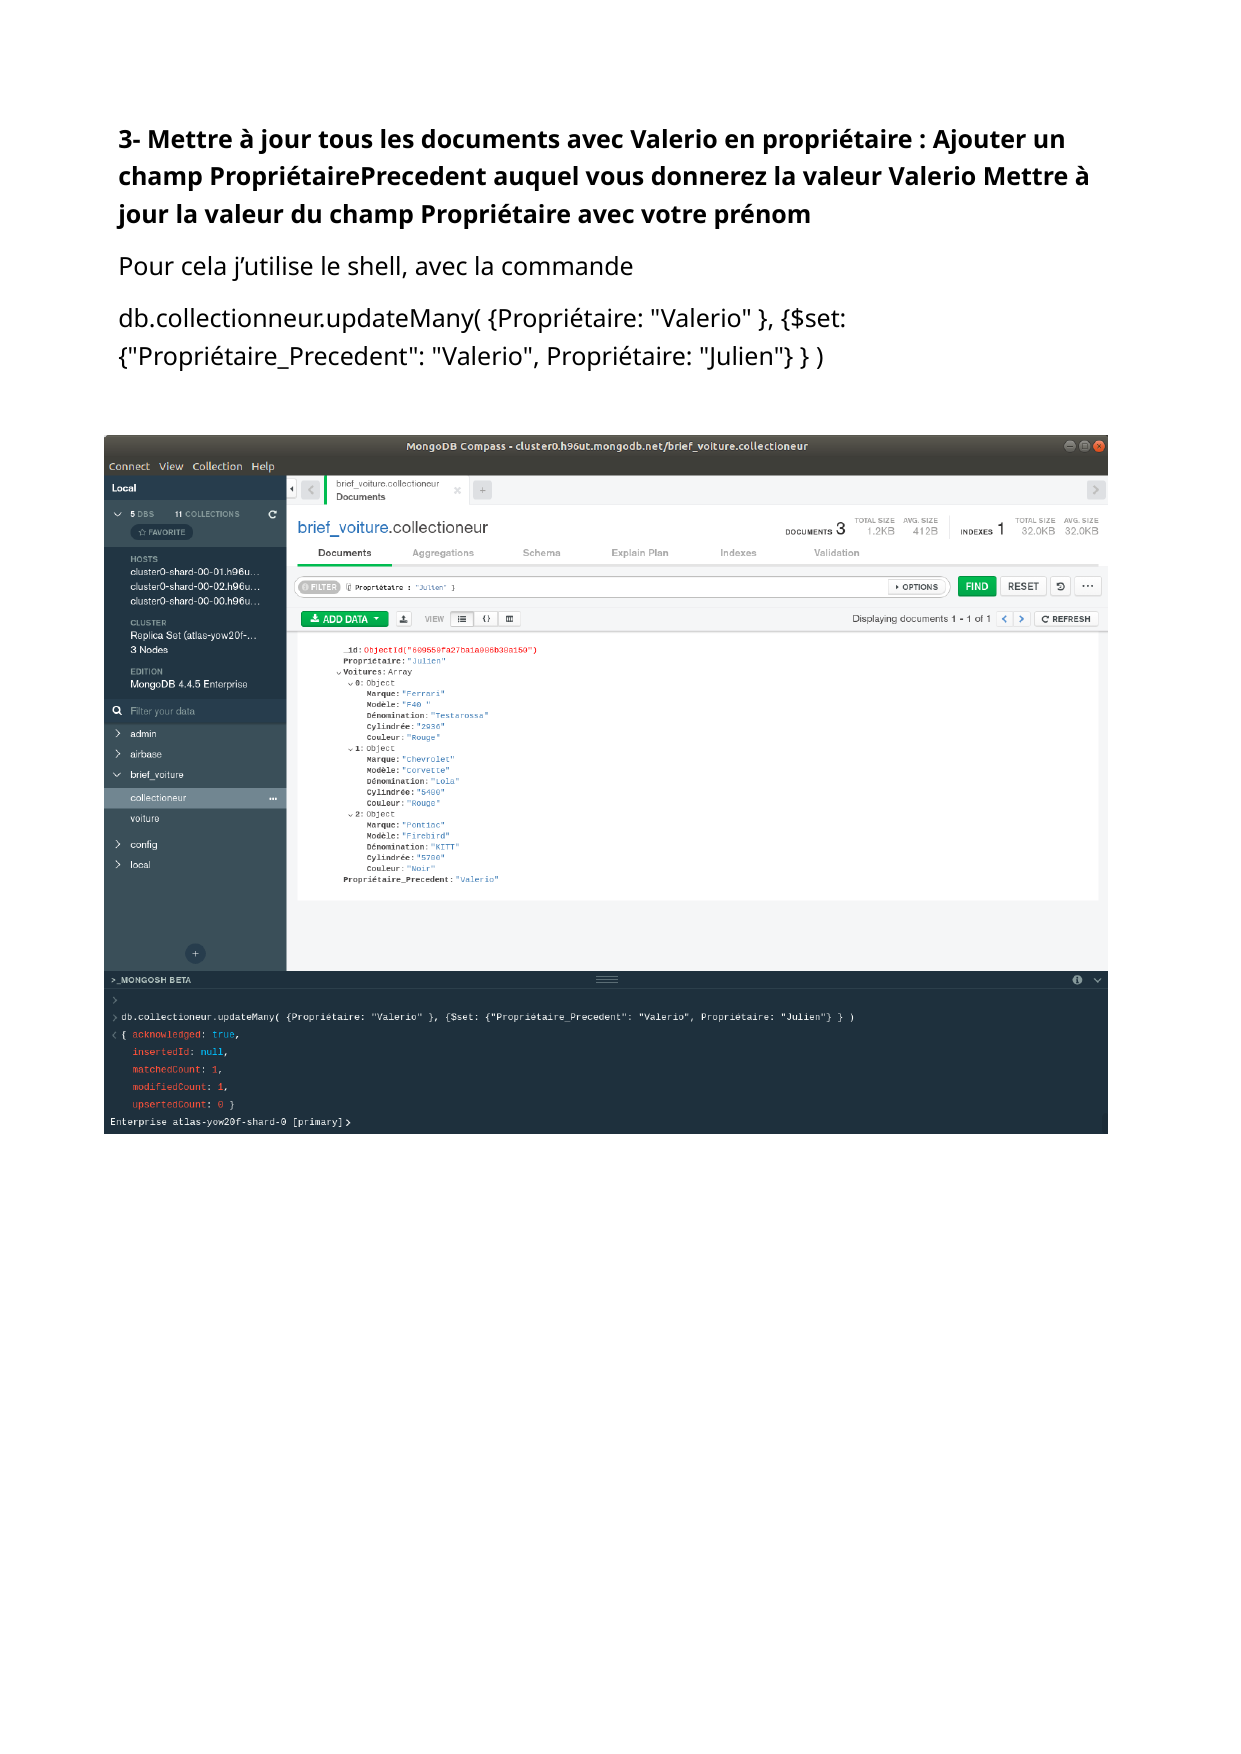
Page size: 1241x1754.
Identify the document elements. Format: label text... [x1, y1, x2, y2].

text 3- Mettre à jour tous les documents avec Valerio en propriétaire : Ajouter un champ PropriétairePrecedent auquel vous donnerez la valeur Valerio Mettre à jour la valeur du champ Propriétaire avec votre prénom [118, 118, 1122, 231]
text Pour cela j’utilise le shell, avec la commande [118, 245, 1122, 283]
picture [104, 435, 1108, 1134]
text db.collectionneur.updateMany( {Propriétaire: "Valerio" }, {$set: {"Propriétaire_Precedent": "Valerio", Propriétaire: "Julien"} } ) [118, 297, 1122, 372]
